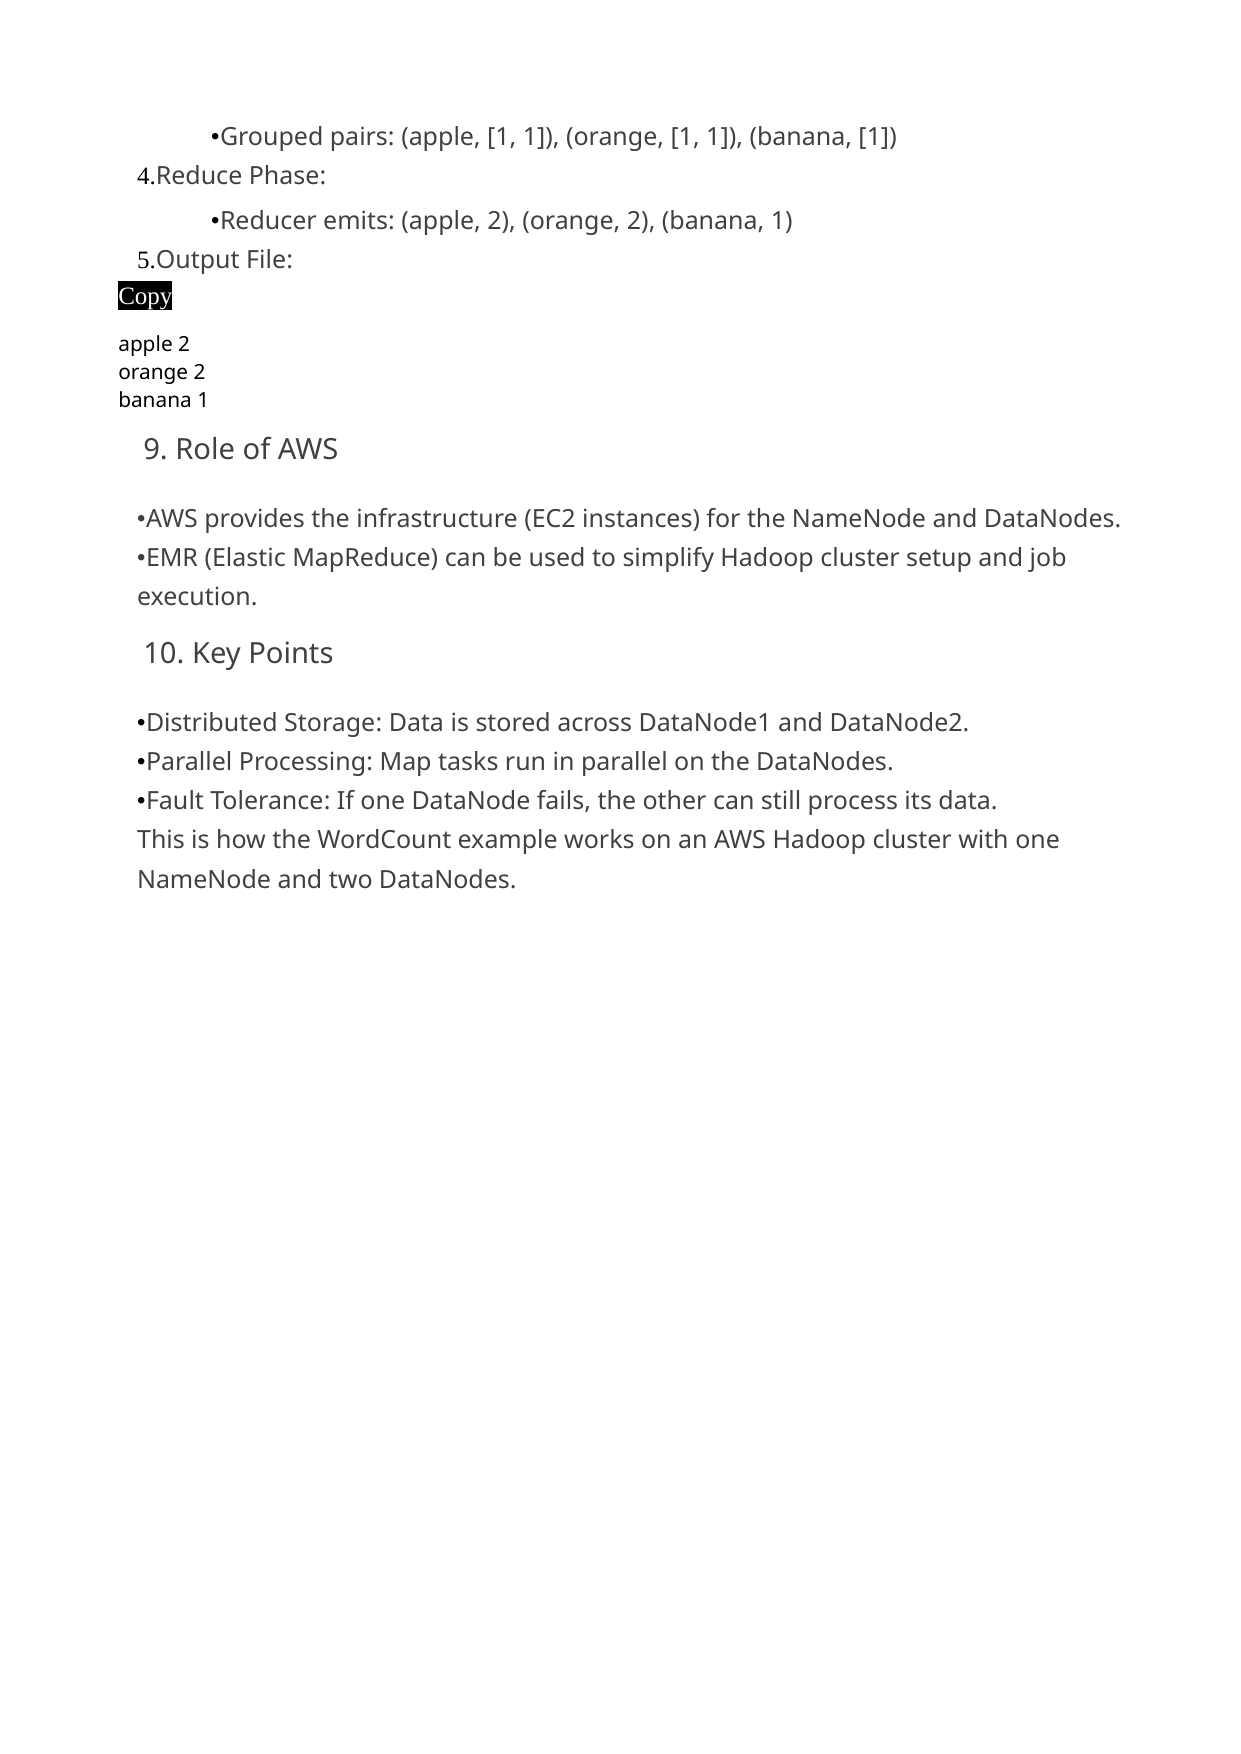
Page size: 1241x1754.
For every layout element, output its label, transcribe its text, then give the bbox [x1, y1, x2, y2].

list Output File: [118, 242, 1122, 276]
text apple 2 [118, 329, 1122, 357]
list Distributed Storage: Data is stored across DataNode1 and DataNode2. [118, 704, 1122, 739]
subtitle 10. Key Points [143, 633, 1122, 672]
list Fault Tolerance: If one DataNode fails, the other can still process its data. [118, 783, 1122, 817]
list Reduce Phase: [118, 157, 1122, 191]
text Copy [118, 281, 1122, 310]
text orange 2 [118, 357, 1122, 386]
list EMR (Elastic MapReduce) can be used to simplify Hadoop cluster setup and job execution. [118, 540, 1122, 613]
subtitle 9. Role of AWS [143, 428, 1122, 468]
text banana 1 [118, 386, 1122, 414]
list AWS provides the infrastructure (EC2 instances) for the NameNode and DataNodes. [118, 501, 1122, 534]
list Parallel Processing: Map tasks run in parallel on the DataNodes. [118, 744, 1122, 778]
list Reducer emits: (apple, 2), (orange, 2), (banana, 1) [118, 203, 1122, 237]
list Grouped pairs: (apple, [1, 1]), (orange, [1, 1]), (banana, [1]) [118, 118, 1122, 152]
text This is how the WordCount example works on an AWS Hadoop cluster with one NameNode and two DataNodes. [137, 822, 1122, 895]
